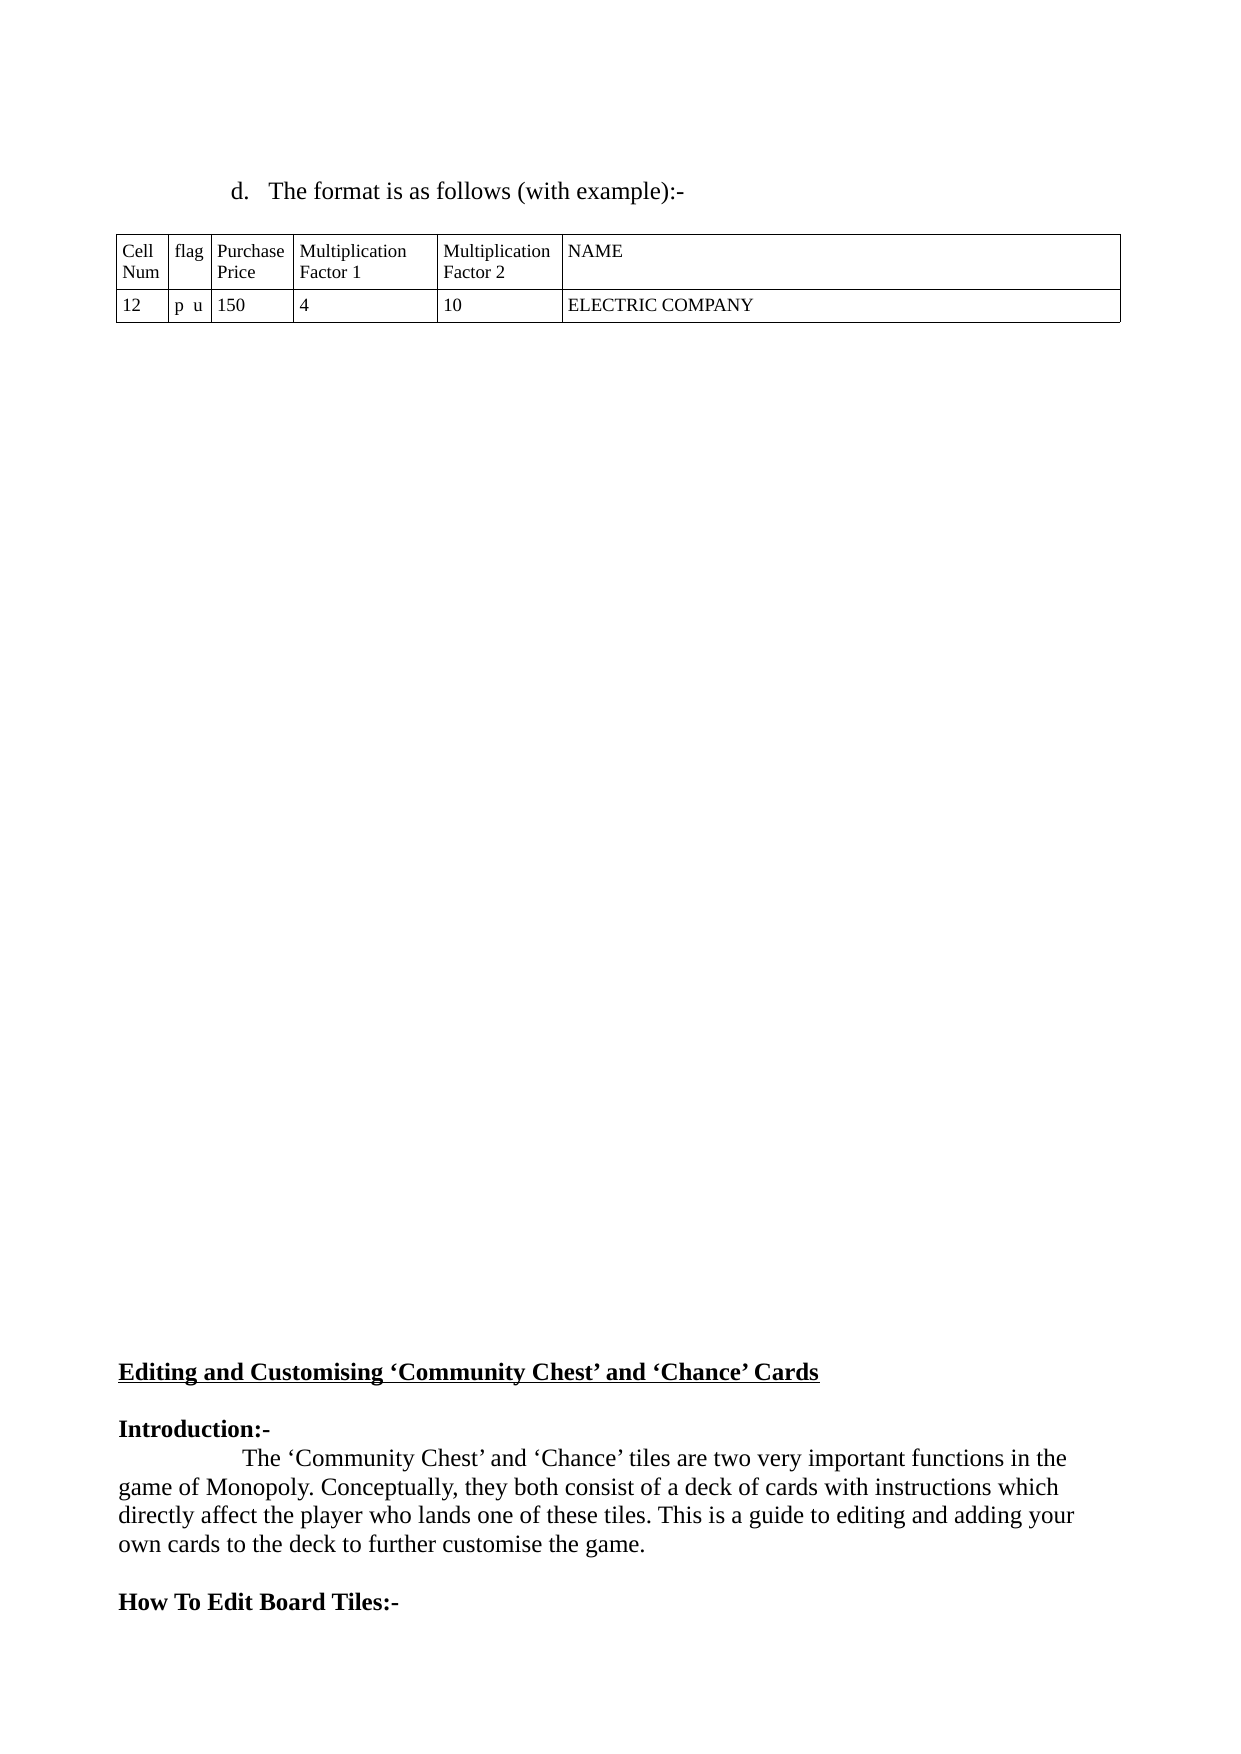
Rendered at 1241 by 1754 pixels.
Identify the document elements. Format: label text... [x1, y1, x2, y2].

list The format is as follows (with example):- [231, 176, 1122, 205]
text The ‘Community Chest’ and ‘Chance’ tiles are two very important functions in the game of Monopoly. Conceptually, they both consist of a deck of cards with instructions which directly affect the player who lands one of these tiles. This is a guide to editing and adding your own cards to the deck to further customise the game. [118, 1443, 1122, 1558]
text How To Edit Board Tiles:- [118, 1587, 1122, 1616]
table_cell ELECTRIC COMPANY [563, 290, 1120, 322]
table_header Multiplication Factor 2 [438, 235, 562, 288]
table_header Multiplication Factor 1 [294, 235, 437, 288]
table_header Purchase Price [212, 235, 293, 288]
table_header flag [169, 235, 211, 288]
table_cell 10 [438, 290, 562, 322]
table_cell p u [169, 290, 211, 322]
table_cell 150 [212, 290, 293, 322]
text Editing and Customising ‘Community Chest’ and ‘Chance’ Cards [118, 1357, 1122, 1386]
text Introduction:- [118, 1414, 1122, 1443]
table_cell 12 [117, 290, 168, 322]
table_header NAME [563, 235, 1120, 288]
table_cell 4 [294, 290, 437, 322]
table_header Cell Num [117, 235, 168, 288]
